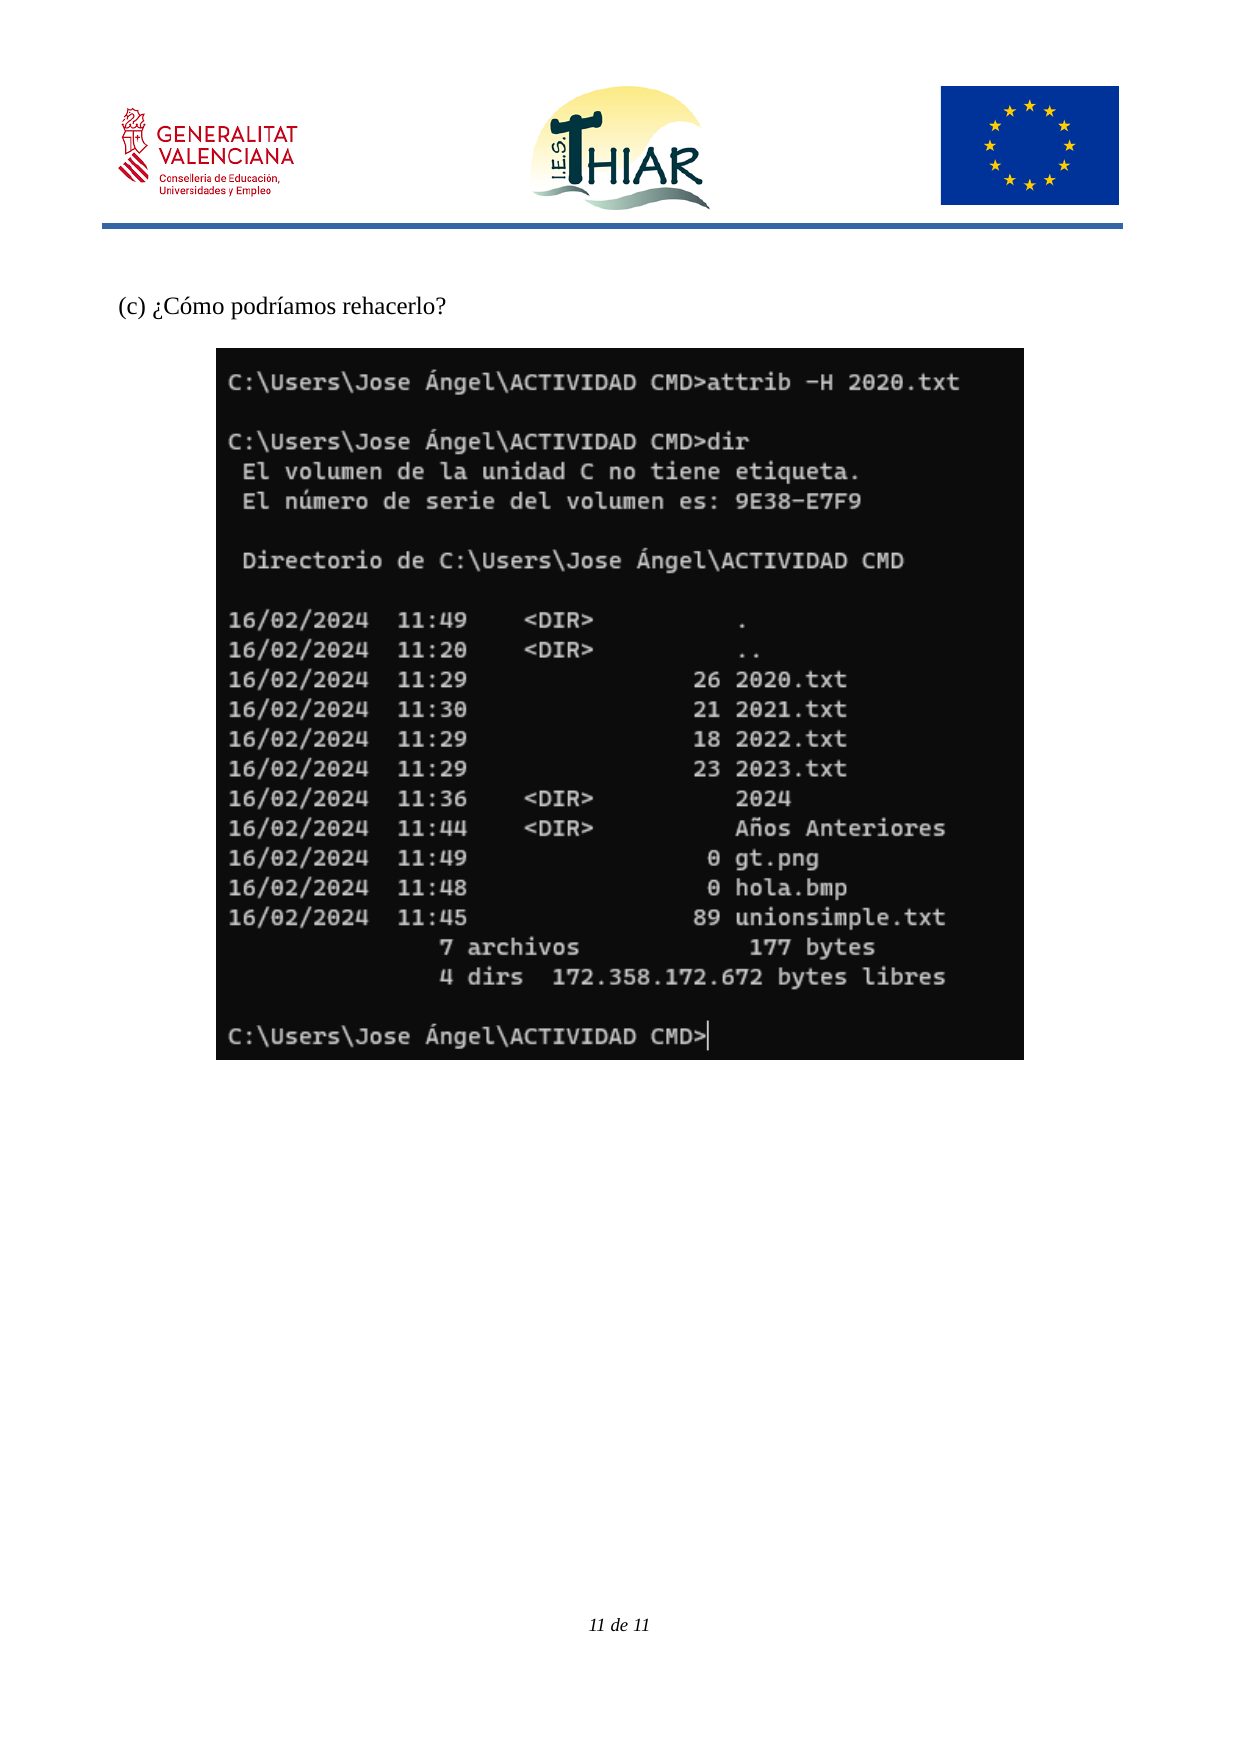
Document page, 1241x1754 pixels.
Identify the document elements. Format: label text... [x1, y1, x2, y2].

picture [530, 86, 710, 210]
picture [940, 86, 1119, 205]
text (c) ¿Cómo podríamos rehacerlo? [118, 291, 1122, 320]
picture [216, 348, 1024, 1060]
picture [112, 103, 308, 206]
